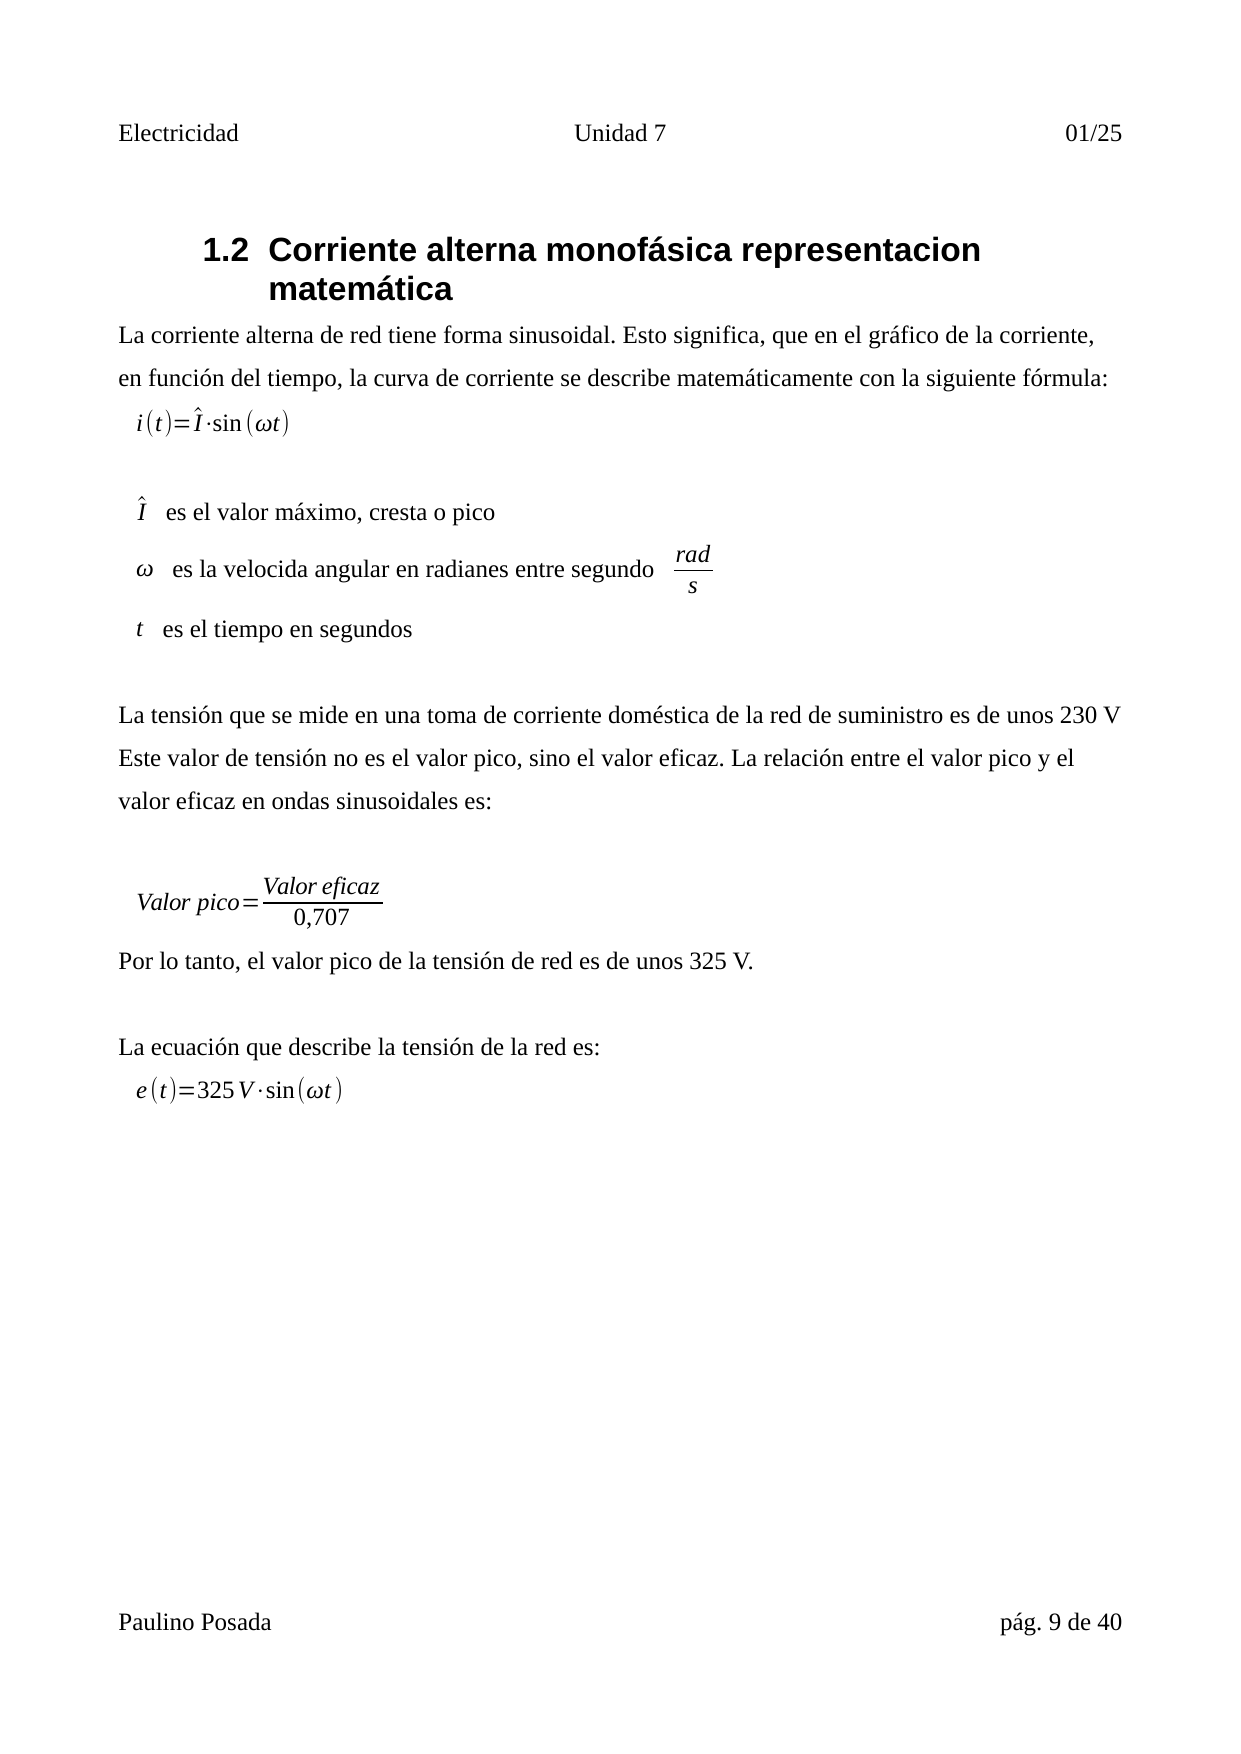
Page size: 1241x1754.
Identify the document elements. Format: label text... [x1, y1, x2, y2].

subtitle Corriente alterna monofásica representacion matemática [193, 230, 1122, 307]
text La ecuación que describe la tensión de la red es: [118, 1032, 1122, 1061]
text es la velocida angular en radianes entre segundo [118, 541, 1122, 599]
text La tensión que se mide en una toma de corriente doméstica de la red de suministro es de unos 230 V Este valor de tensión no es el valor pico, sino el valor eficaz. La relación entre el valor pico y el valor eficaz en ondas sinusoidales es: [118, 700, 1122, 815]
text Por lo tanto, el valor pico de la tensión de red es de unos 325 V. [118, 946, 1122, 975]
text es el tiempo en segundos [118, 614, 1122, 643]
text es el valor máximo, cresta o pico [118, 496, 1122, 526]
text La corriente alterna de red tiene forma sinusoidal. Esto significa, que en el gráfico de la corriente, en función del tiempo, la curva de corriente se describe matemáticamente con la siguiente fórmula: [118, 320, 1122, 392]
